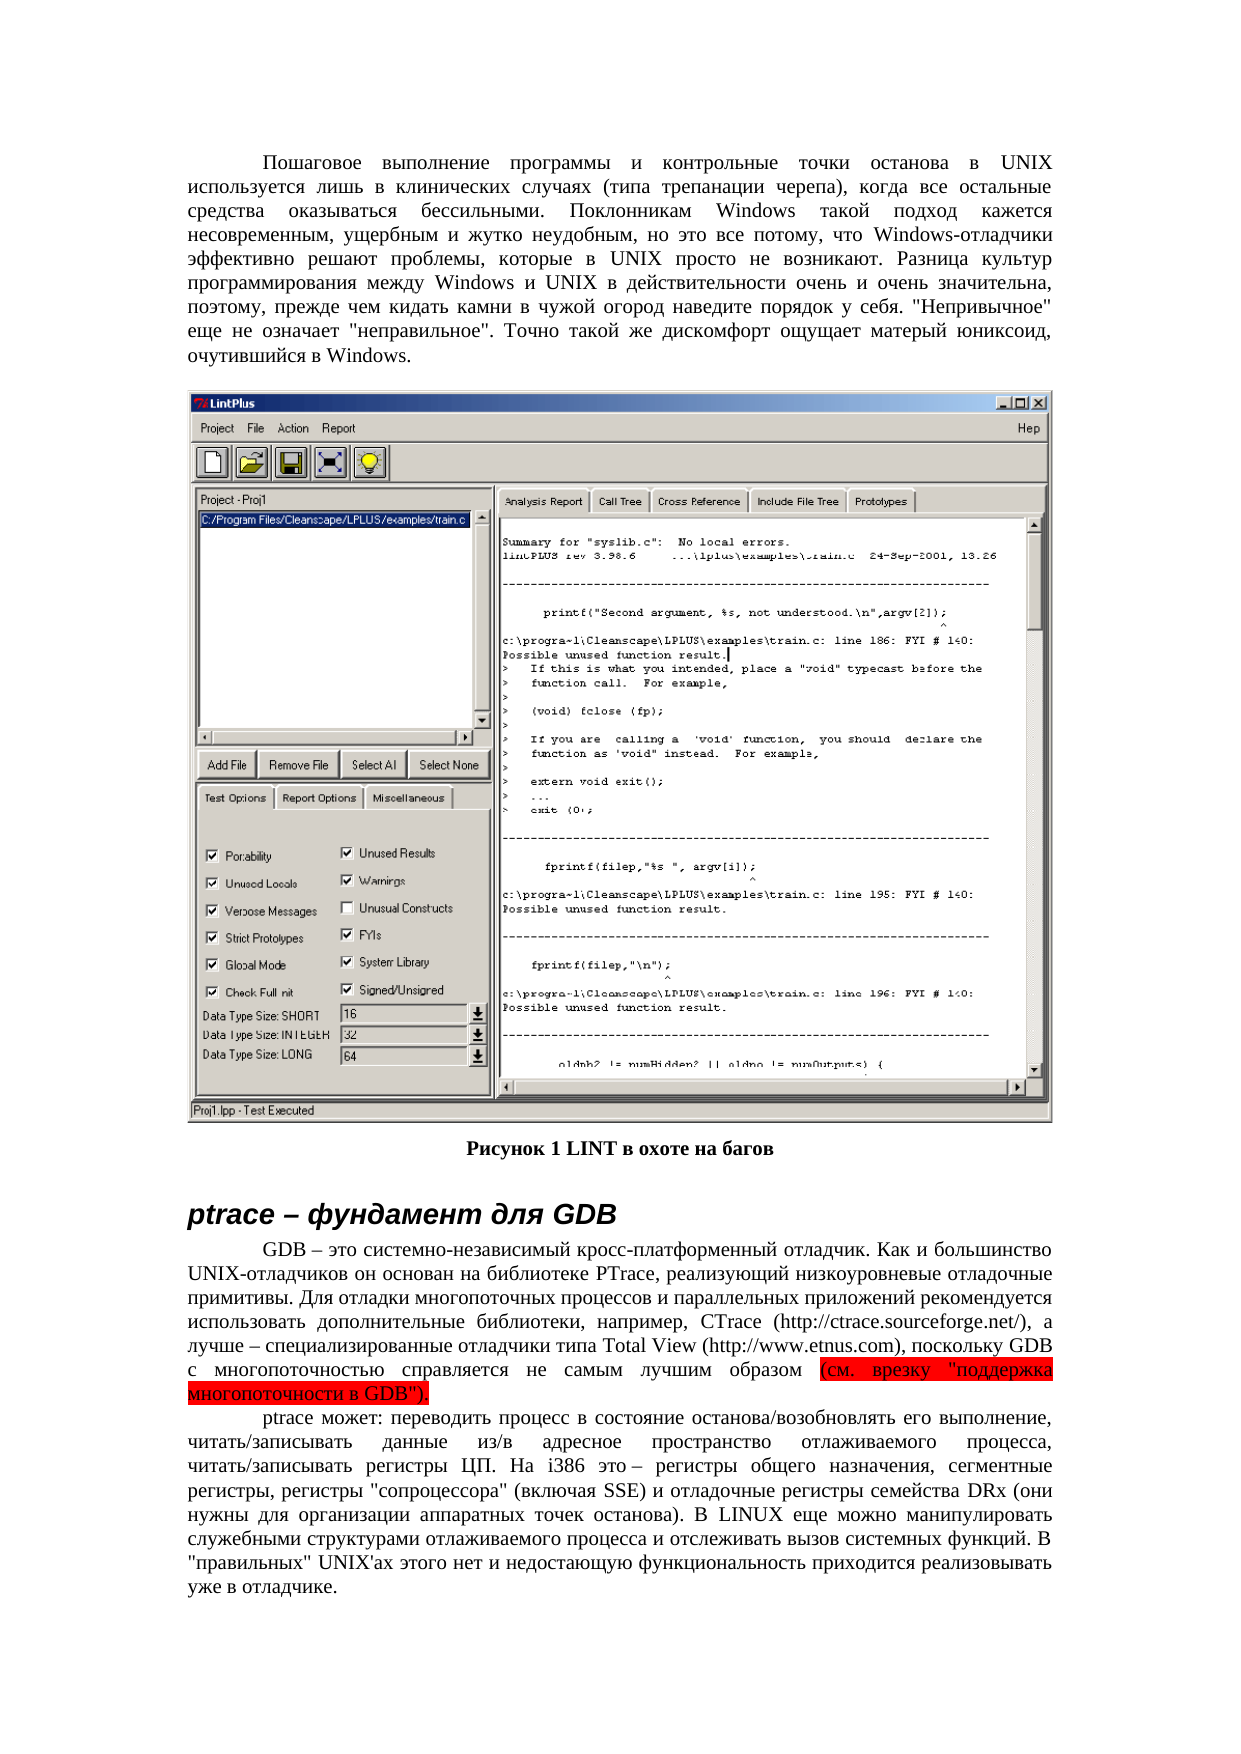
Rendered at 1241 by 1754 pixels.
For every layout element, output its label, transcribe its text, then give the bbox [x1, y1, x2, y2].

text Пошаговое выполнение программы и контрольные точки останова в UNIX используется лишь в клинических случаях (типа трепанации черепа), когда все остальные средства оказываться бессильными. Поклонникам Windows такой подход кажется несовременным, ущербным и жутко неудобным, но это все потому, что Windows-отладчики эффективно решают проблемы, которые в UNIX просто не возникают. Разница культур программирования между Windows и UNIX в действительности очень и очень значительна, поэтому, прежде чем кидать камни в чужой огород наведите порядок у себя. "Непривычное" еще не означает "неправильное". Точно такой же дискомфорт ощущает матерый юниксоид, очутившийся в Windows. [187, 150, 1053, 367]
subtitle ptrace – фундамент для GDB [187, 1197, 1053, 1231]
picture [187, 390, 1053, 1123]
text ptrace может: переводить процесс в состояние останова/возобновлять его выполнение, читать/записывать данные из/в адресное пространство отлаживаемого процесса, читать/записывать регистры ЦП. На i386 это – регистры общего назначения, сегментные регистры, регистры "сопроцессора" (включая SSE) и отладочные регистры семейства DRx (они нужны для организации аппаратных точек останова). В LINUX еще можно манипулировать служебными структурами отлаживаемого процесса и отслеживать вызов системных функций. В "правильных" UNIX'ах этого нет и недостающую функциональность приходится реализовывать уже в отладчике. [187, 1405, 1053, 1598]
text GDB – это системно-независимый кросс-платформенный отладчик. Как и большинство UNIX-отладчиков он основан на библиотеке PTrace, реализующий низкоуровневые отладочные примитивы. Для отладки многопоточных процессов и параллельных приложений рекомендуется использовать дополнительные библиотеки, например, CTrace (http://ctrace.sourceforge.net/), а лучше – специализированные отладчики типа Total View (http://www.etnus.com), поскольку GDB с многопоточностью справляется не самым лучшим образом (см. врезку "поддержка многопоточности в GDB"). [187, 1237, 1053, 1405]
text Рисунок 1 LINT в охоте на багов [187, 1136, 1053, 1159]
